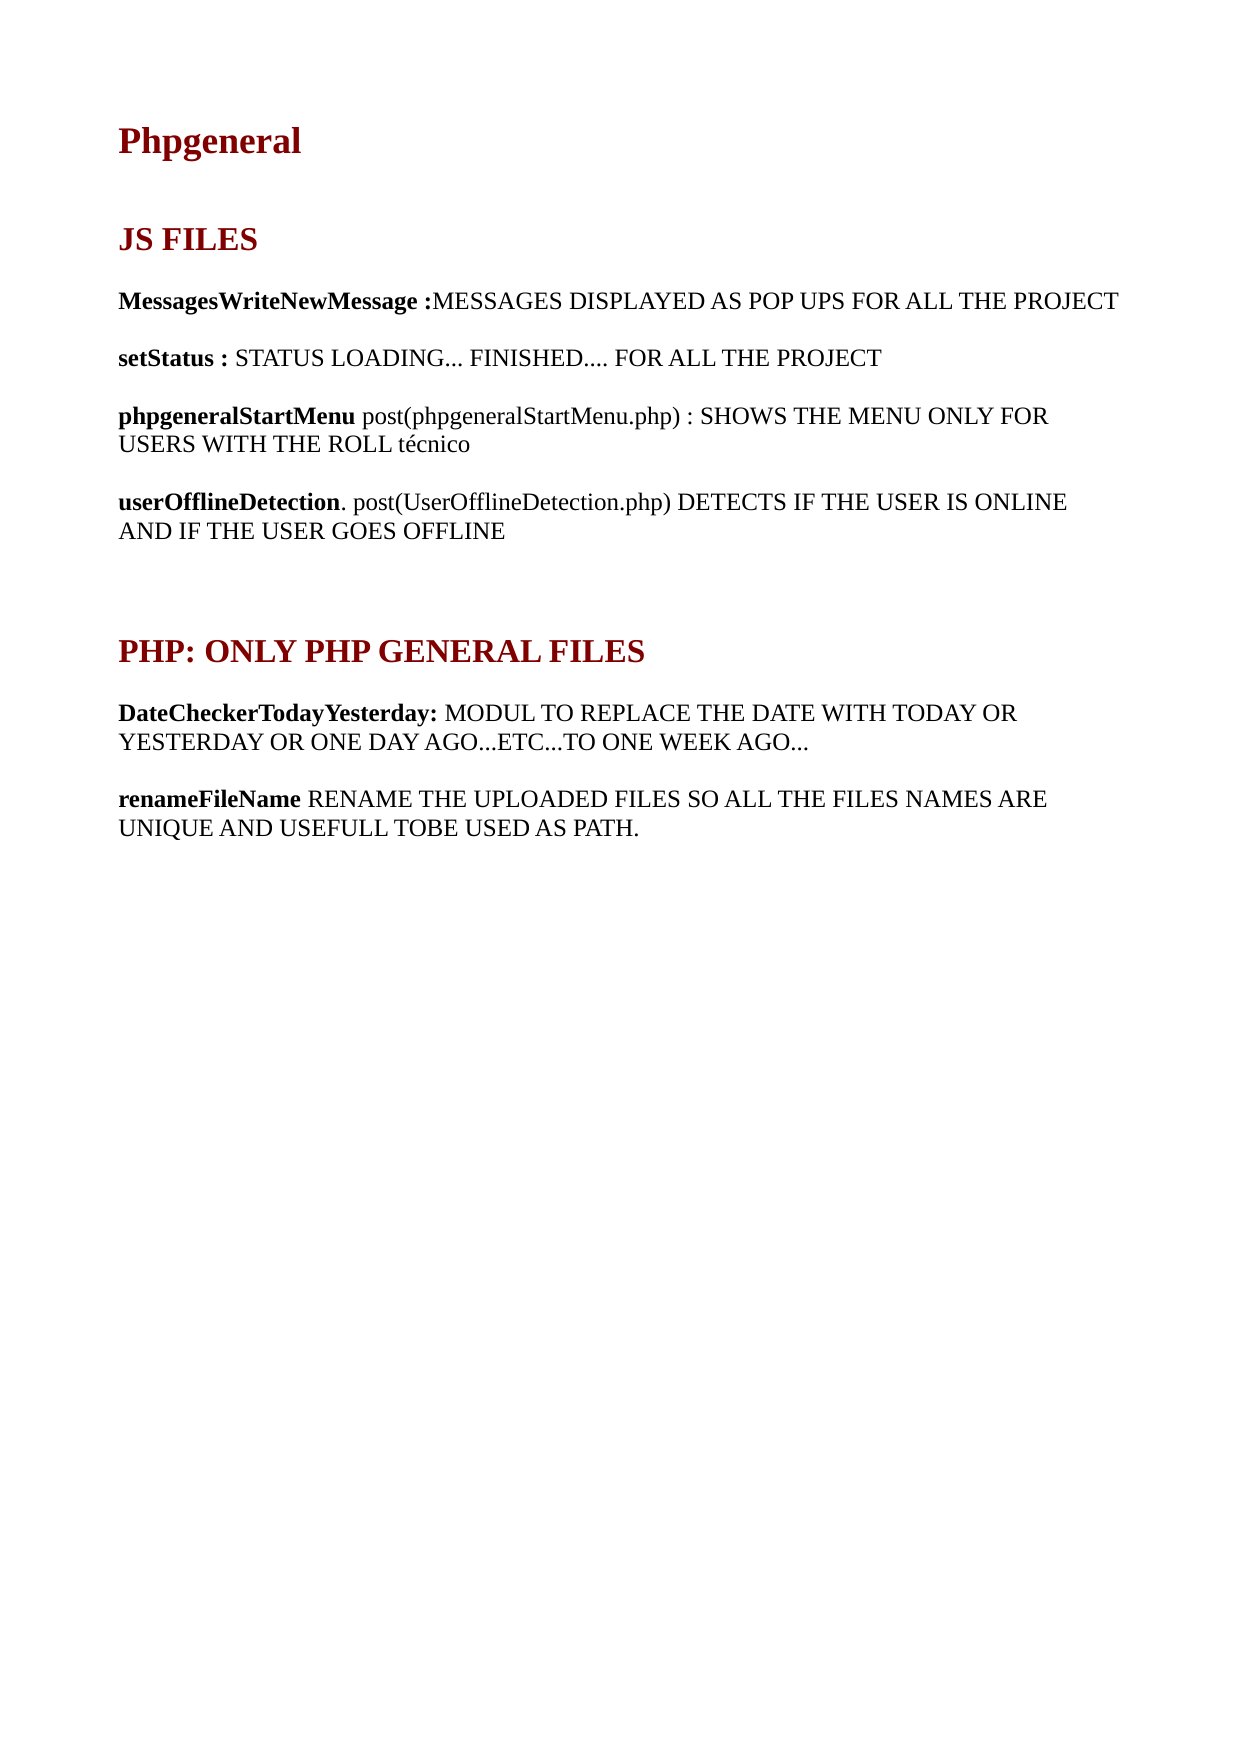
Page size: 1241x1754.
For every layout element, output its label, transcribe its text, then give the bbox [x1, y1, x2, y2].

text setStatus : STATUS LOADING... FINISHED.... FOR ALL THE PROJECT [118, 343, 1122, 372]
text phpgeneralStartMenu post(phpgeneralStartMenu.php) : SHOWS THE MENU ONLY FOR USERS WITH THE ROLL técnico [118, 401, 1122, 458]
text DateCheckerTodayYesterday: MODUL TO REPLACE THE DATE WITH TODAY OR YESTERDAY OR ONE DAY AGO...ETC...TO ONE WEEK AGO... [118, 698, 1122, 755]
text userOfflineDetection. post(UserOfflineDetection.php) DETECTS IF THE USER IS ONLINE AND IF THE USER GOES OFFLINE [118, 487, 1122, 544]
text JS FILES [118, 219, 1122, 257]
text renameFileName RENAME THE UPLOADED FILES SO ALL THE FILES NAMES ARE UNIQUE AND USEFULL TOBE USED AS PATH. [118, 784, 1122, 842]
text PHP: ONLY PHP GENERAL FILES [118, 631, 1122, 669]
text Phpgeneral [118, 118, 1122, 161]
text MessagesWriteNewMessage :MESSAGES DISPLAYED AS POP UPS FOR ALL THE PROJECT [118, 286, 1122, 314]
